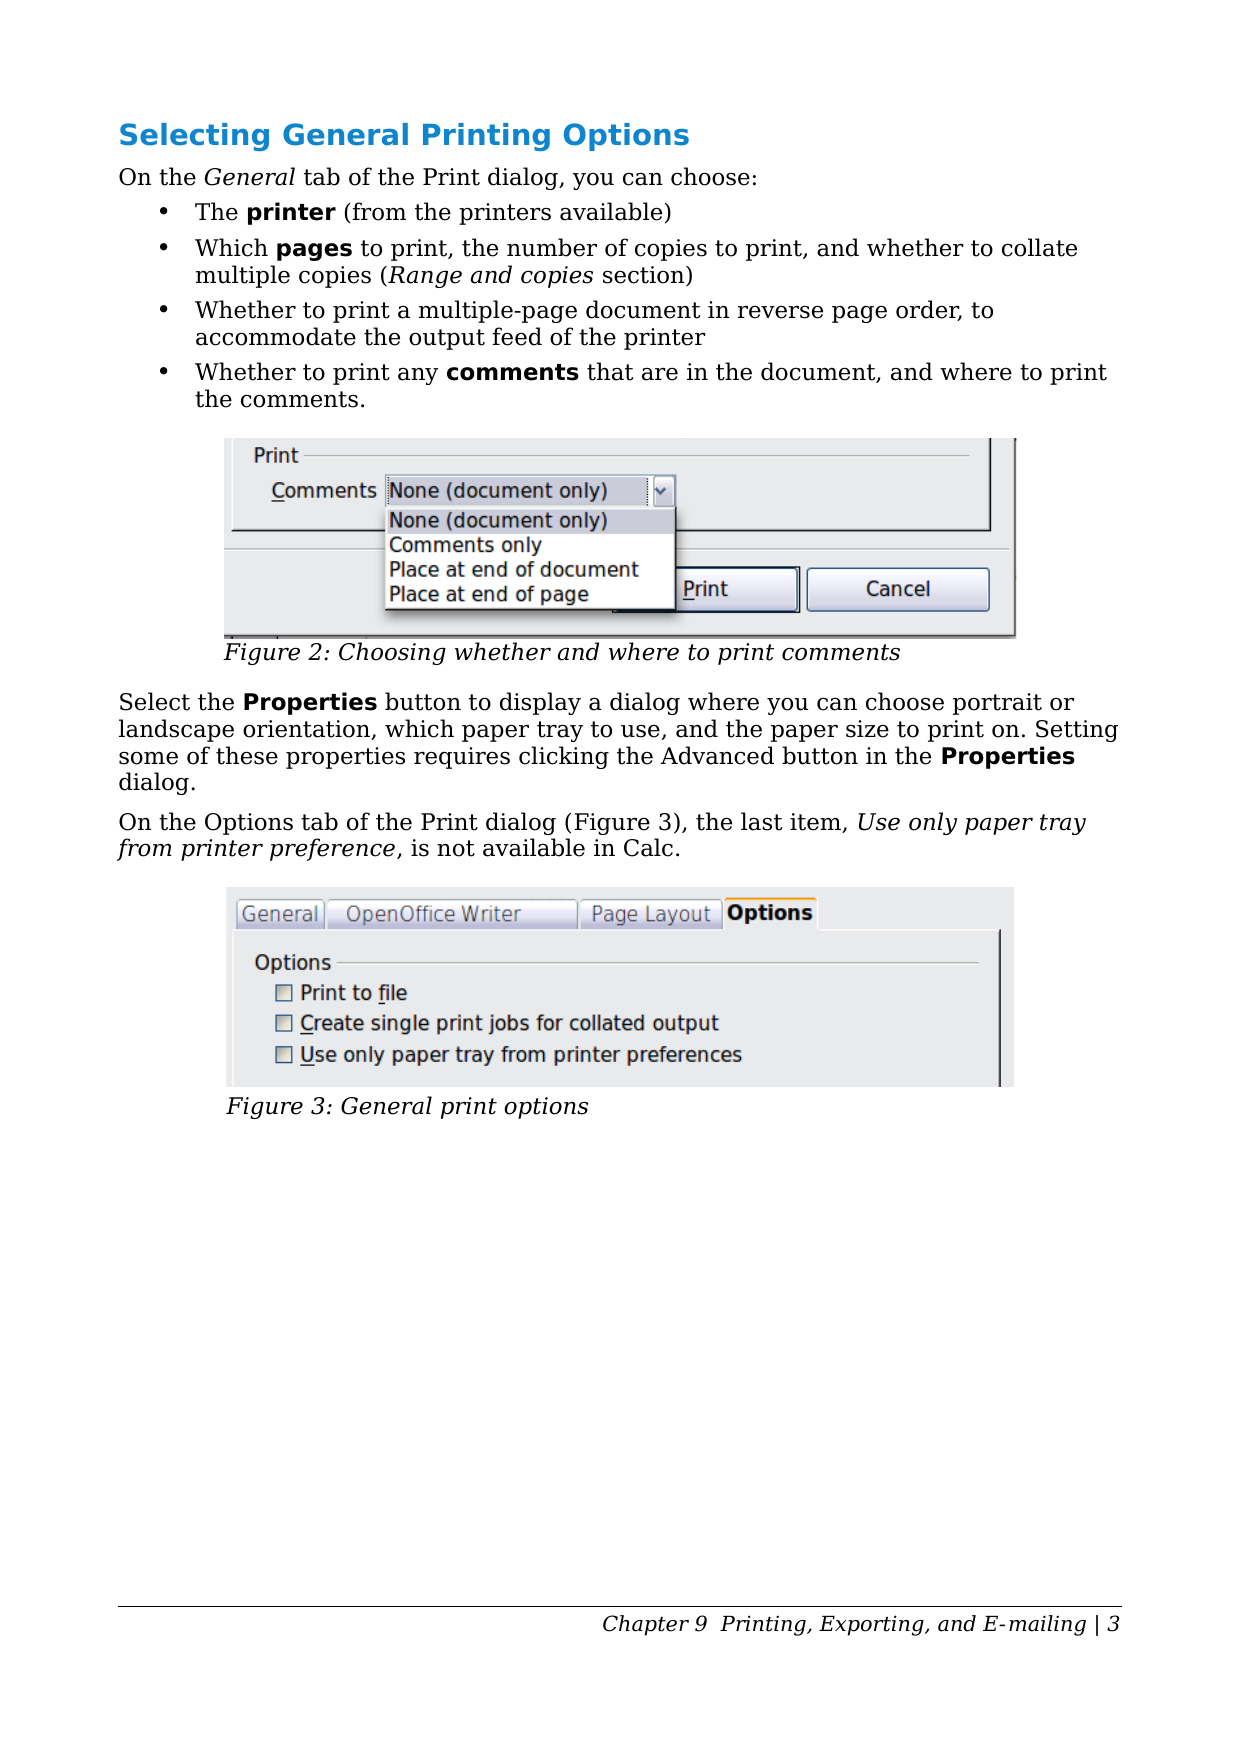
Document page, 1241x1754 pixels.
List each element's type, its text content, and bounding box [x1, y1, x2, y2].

picture [226, 887, 1014, 1087]
text Figure 2: Choosing whether and where to print comments [224, 639, 1016, 666]
list Which pages to print, the number of copies to print, and whether to collate multiple copies (Range and copies section) [156, 233, 1122, 289]
text On the Options tab of the Print dialog (Figure 3), the last item, Use only paper tray from printer preference, is not available in Calc. [118, 809, 1122, 862]
list On the General tab of the Print dialog, you can choose: [118, 164, 1122, 191]
text Select the Properties button to display a dialog where you can choose portrait or landscape orientation, which paper tray to use, and the paper size to print on. Setting some of these properties requires clicking the Advanced button in the Properties dialog. [118, 689, 1122, 796]
subtitle Selecting General Printing Options [118, 118, 1122, 152]
picture [224, 438, 1017, 639]
list The printer (from the printers available) [156, 198, 1122, 227]
list Whether to print a multiple-page document in reverse page order, to accommodate the output feed of the printer [156, 295, 1122, 351]
text Figure 3: General print options [226, 1093, 1014, 1119]
list Whether to print any comments that are in the document, and where to print the comments. [156, 357, 1122, 413]
